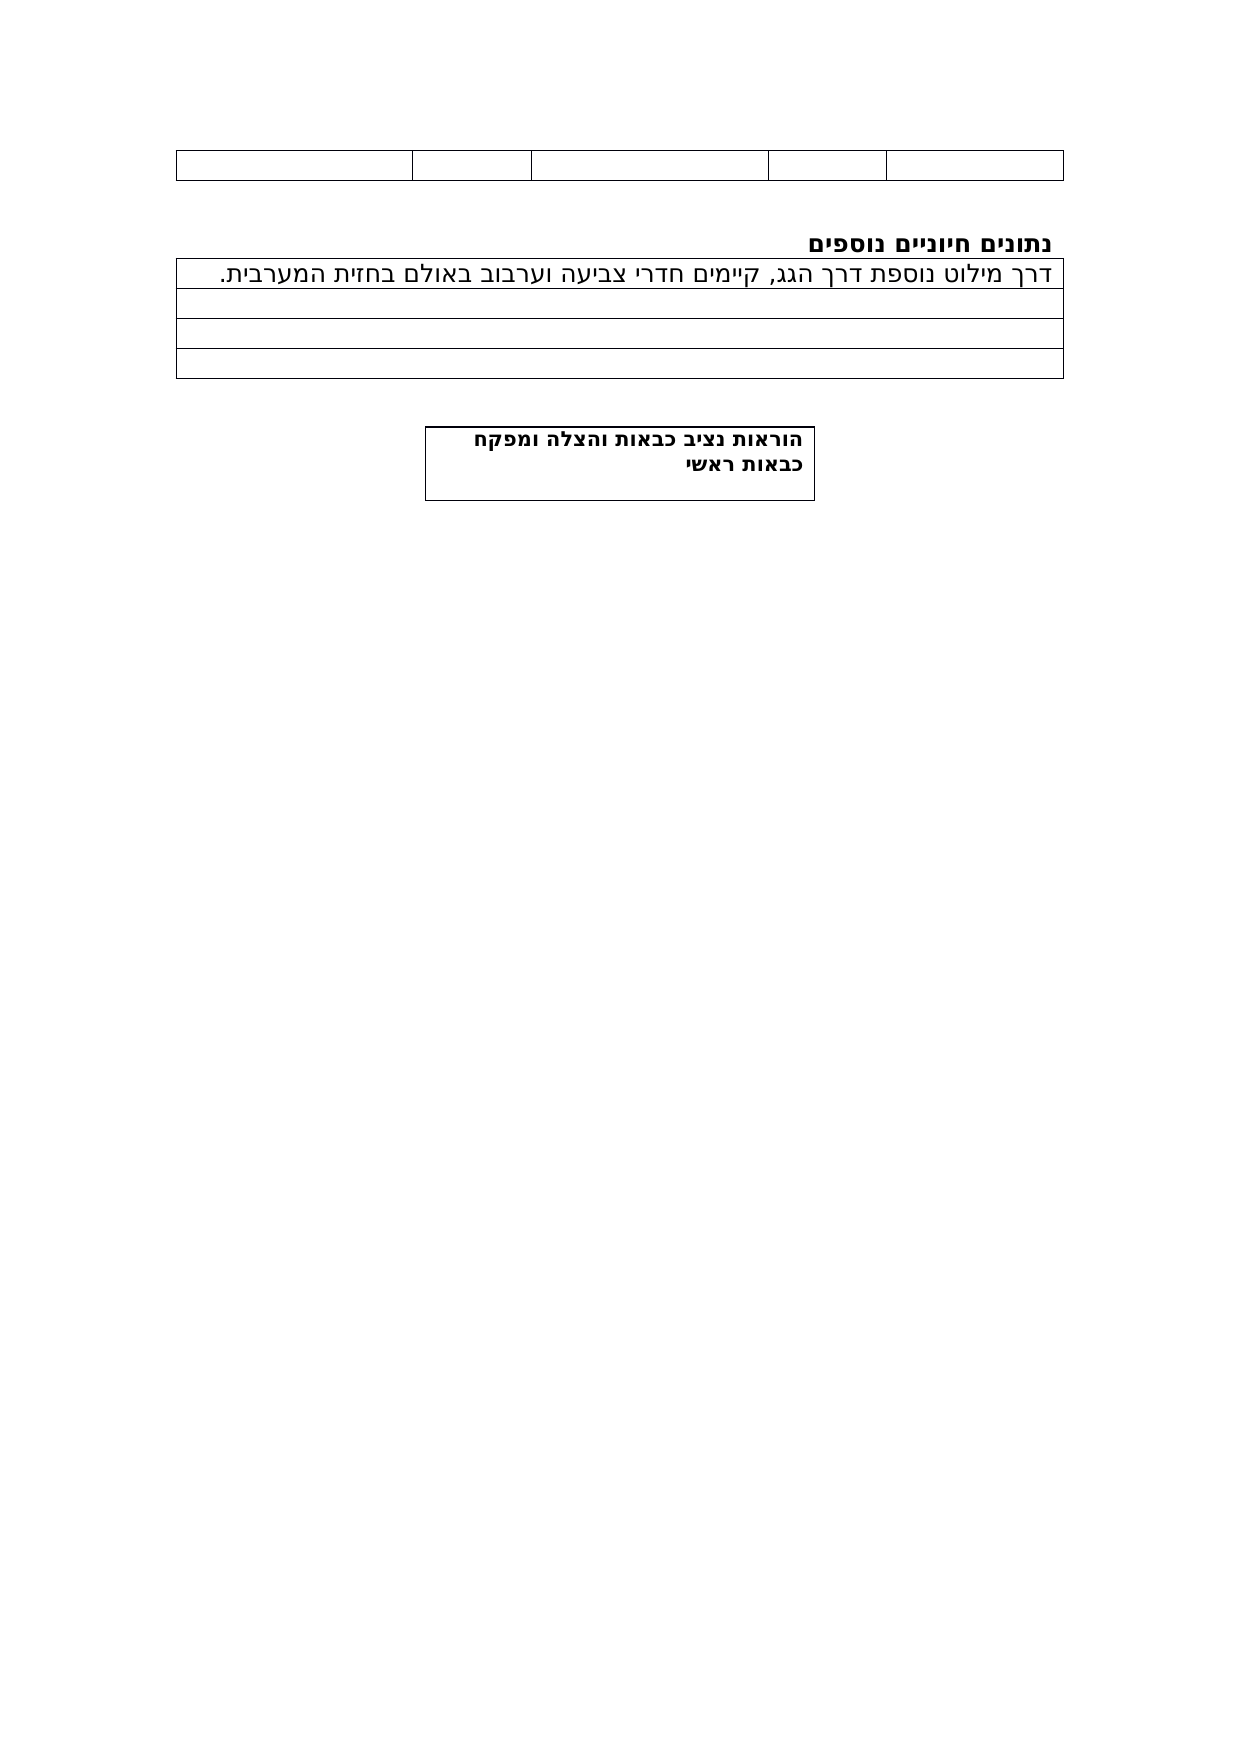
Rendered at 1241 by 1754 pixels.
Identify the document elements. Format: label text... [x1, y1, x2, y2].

table_cell [177, 151, 412, 180]
table_cell [532, 151, 768, 180]
table_cell [887, 151, 1063, 180]
table_cell [177, 289, 1063, 318]
table_cell [177, 319, 1063, 348]
text נתונים חיוניים נוספים [187, 229, 1053, 258]
table_cell [177, 349, 1063, 377]
table_cell [769, 151, 886, 180]
table_cell [413, 151, 531, 180]
table_header הוראות נציב כבאות והצלה ומפקח כבאות ראשי [426, 428, 814, 500]
table_header דרך מילוט נוספת דרך הגג, קיימים חדרי צביעה וערבוב באולם בחזית המערבית. [177, 259, 1063, 288]
